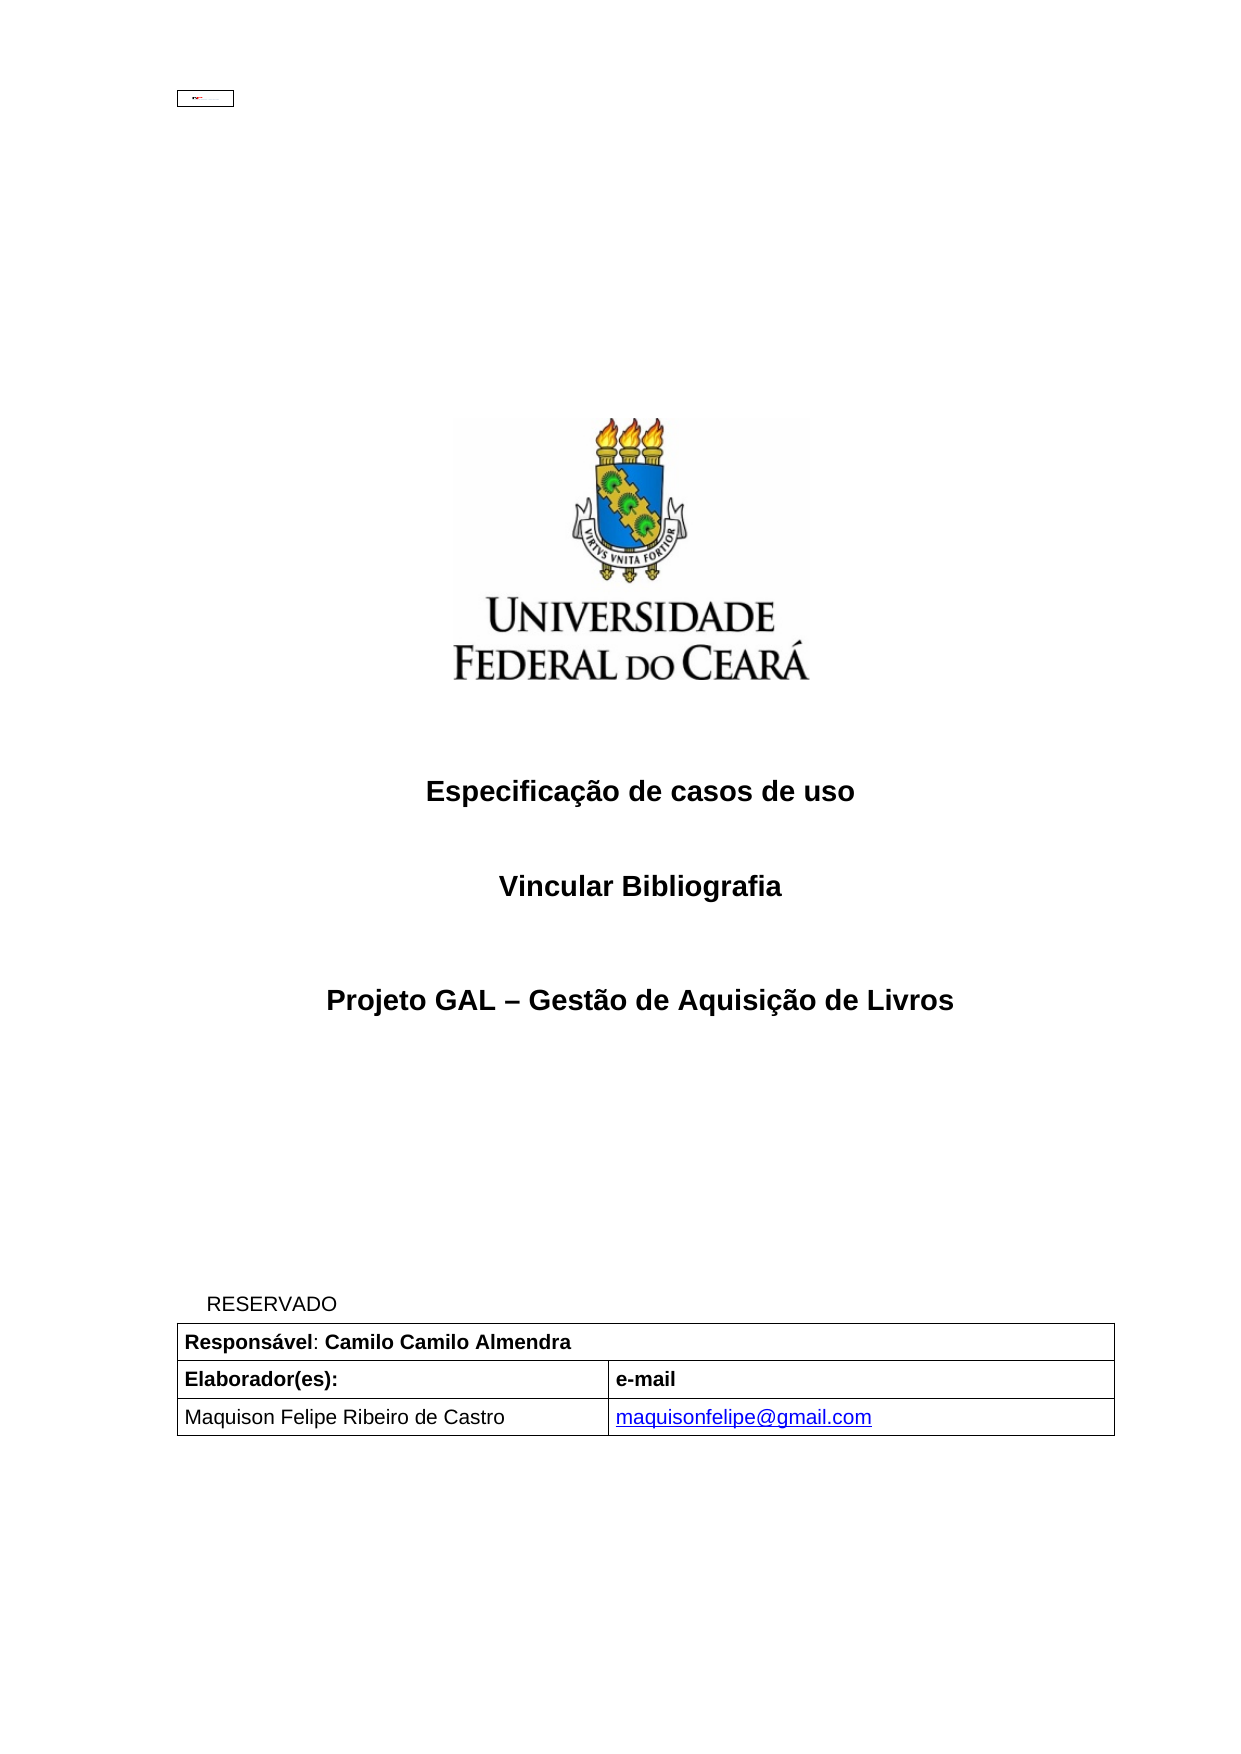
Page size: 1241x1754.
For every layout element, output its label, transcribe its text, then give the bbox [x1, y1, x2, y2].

table_cell e-mail [609, 1361, 1114, 1397]
text RESERVADO [177, 1292, 1104, 1316]
picture [453, 418, 810, 680]
table_cell Elaborador(es): [178, 1361, 608, 1397]
table_cell Maquison Felipe Ribeiro de Castro [178, 1399, 608, 1435]
text Projeto GAL – Gestão de Aquisição de Livros [177, 983, 1104, 1017]
table_cell maquisonfelipe@gmail.com [609, 1399, 1114, 1435]
table_header Responsável: Camilo Camilo Almendra [178, 1324, 1114, 1360]
text Especificação de casos de uso [177, 774, 1104, 807]
text Vincular Bibliografia [177, 869, 1104, 903]
